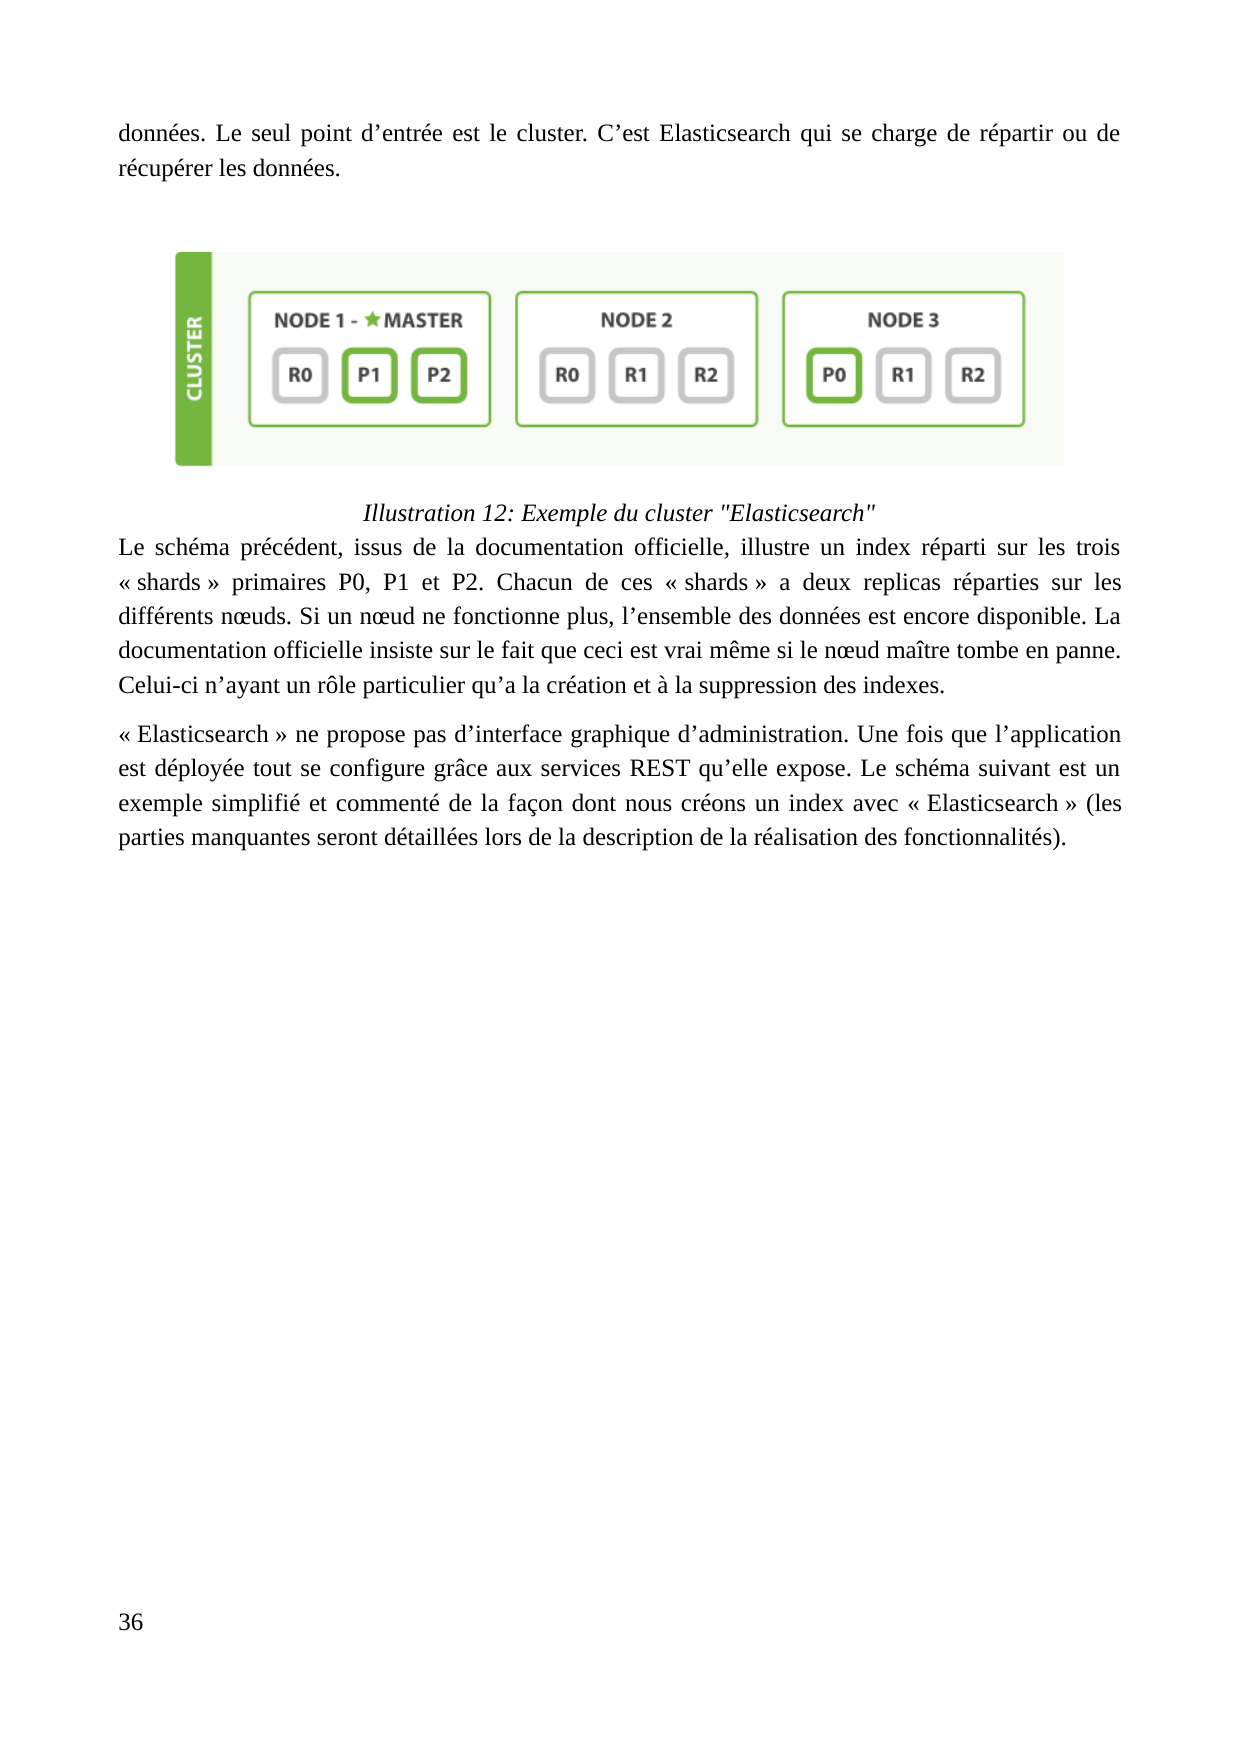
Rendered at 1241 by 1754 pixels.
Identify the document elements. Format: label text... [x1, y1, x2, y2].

text « Elasticsearch » ne propose pas d’interface graphique d’administration. Une fois que l’application est déployée tout se configure grâce aux services REST qu’elle expose. Le schéma suivant est un exemple simplifié et commenté de la façon dont nous créons un index avec « Elasticsearch » (les parties manquantes seront détaillées lors de la description de la réalisation des fonctionnalités). [118, 719, 1122, 851]
text Le schéma précédent, issus de la documentation officielle, illustre un index réparti sur les trois « shards » primaires P0, P1 et P2. Chacun de ces « shards » a deux replicas réparties sur les différents nœuds. Si un nœud ne fonctionne plus, l’ensemble des données est encore disponible. La documentation officielle insiste sur le fait que ceci est vrai même si le nœud maître tombe en panne. Celui-ci n’ayant un rôle particulier qu’a la création et à la suppression des indexes. [118, 202, 1122, 699]
picture [147, 214, 1093, 498]
text données. Le seul point d’entrée est le cluster. C’est Elasticsearch qui se charge de répartir ou de récupérer les données. [118, 118, 1122, 181]
text Illustration 12: Exemple du cluster "Elasticsearch" [148, 498, 1092, 526]
